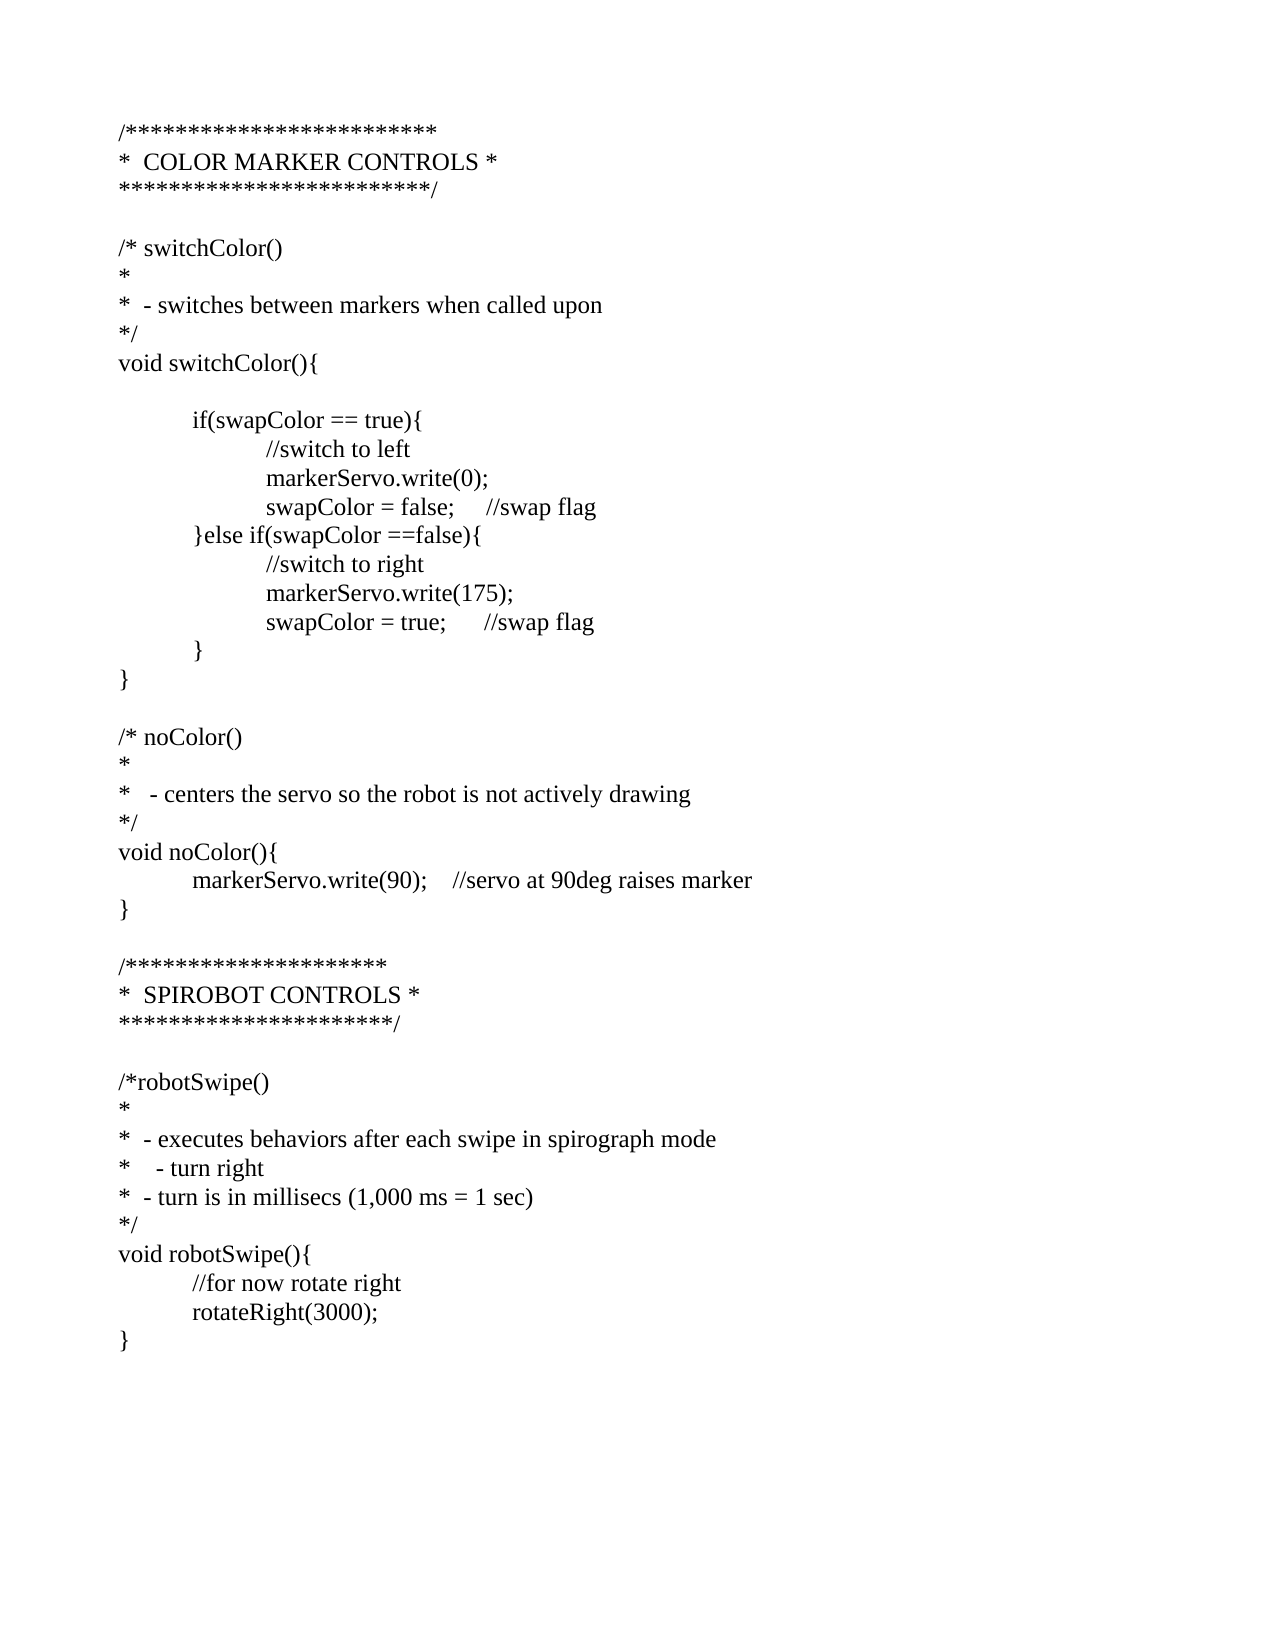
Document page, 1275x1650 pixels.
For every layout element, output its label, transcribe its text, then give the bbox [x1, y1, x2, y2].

text } [118, 664, 1157, 693]
text }else if(swapColor ==false){ [118, 521, 1157, 549]
text void switchColor(){ [118, 348, 1157, 377]
text } [118, 1326, 1157, 1354]
text markerServo.write(0); [118, 463, 1157, 492]
text //for now rotate right [118, 1268, 1157, 1297]
text rotateRight(3000); [118, 1297, 1157, 1326]
text **********************/ [118, 1009, 1157, 1038]
text * - switches between markers when called upon [118, 291, 1157, 319]
text markerServo.write(175); [118, 578, 1157, 607]
text void noColor(){ [118, 837, 1157, 866]
text */ [118, 319, 1157, 348]
text swapColor = false; //swap flag [118, 492, 1157, 521]
text if(swapColor == true){ [118, 406, 1157, 434]
text * - turn right [118, 1153, 1157, 1182]
text * [118, 262, 1157, 291]
text *************************/ [118, 176, 1157, 204]
text markerServo.write(90); //servo at 90deg raises marker [118, 866, 1157, 894]
text //switch to left [118, 434, 1157, 463]
text * [118, 751, 1157, 779]
text /* noColor() [118, 722, 1157, 751]
text /* switchColor() [118, 233, 1157, 262]
text */ [118, 808, 1157, 837]
text * - executes behaviors after each swipe in spirograph mode [118, 1124, 1157, 1153]
text //switch to right [118, 549, 1157, 578]
text } [118, 894, 1157, 923]
text * [118, 1096, 1157, 1124]
text */ [118, 1211, 1157, 1239]
text * SPIROBOT CONTROLS * [118, 981, 1157, 1009]
text } [118, 636, 1157, 664]
text /************************* [118, 118, 1157, 147]
text /*robotSwipe() [118, 1067, 1157, 1096]
text * - turn is in millisecs (1,000 ms = 1 sec) [118, 1182, 1157, 1211]
text /********************* [118, 952, 1157, 981]
text * - centers the servo so the robot is not actively drawing [118, 779, 1157, 808]
text swapColor = true; //swap flag [118, 607, 1157, 636]
text * COLOR MARKER CONTROLS * [118, 147, 1157, 176]
text void robotSwipe(){ [118, 1239, 1157, 1268]
